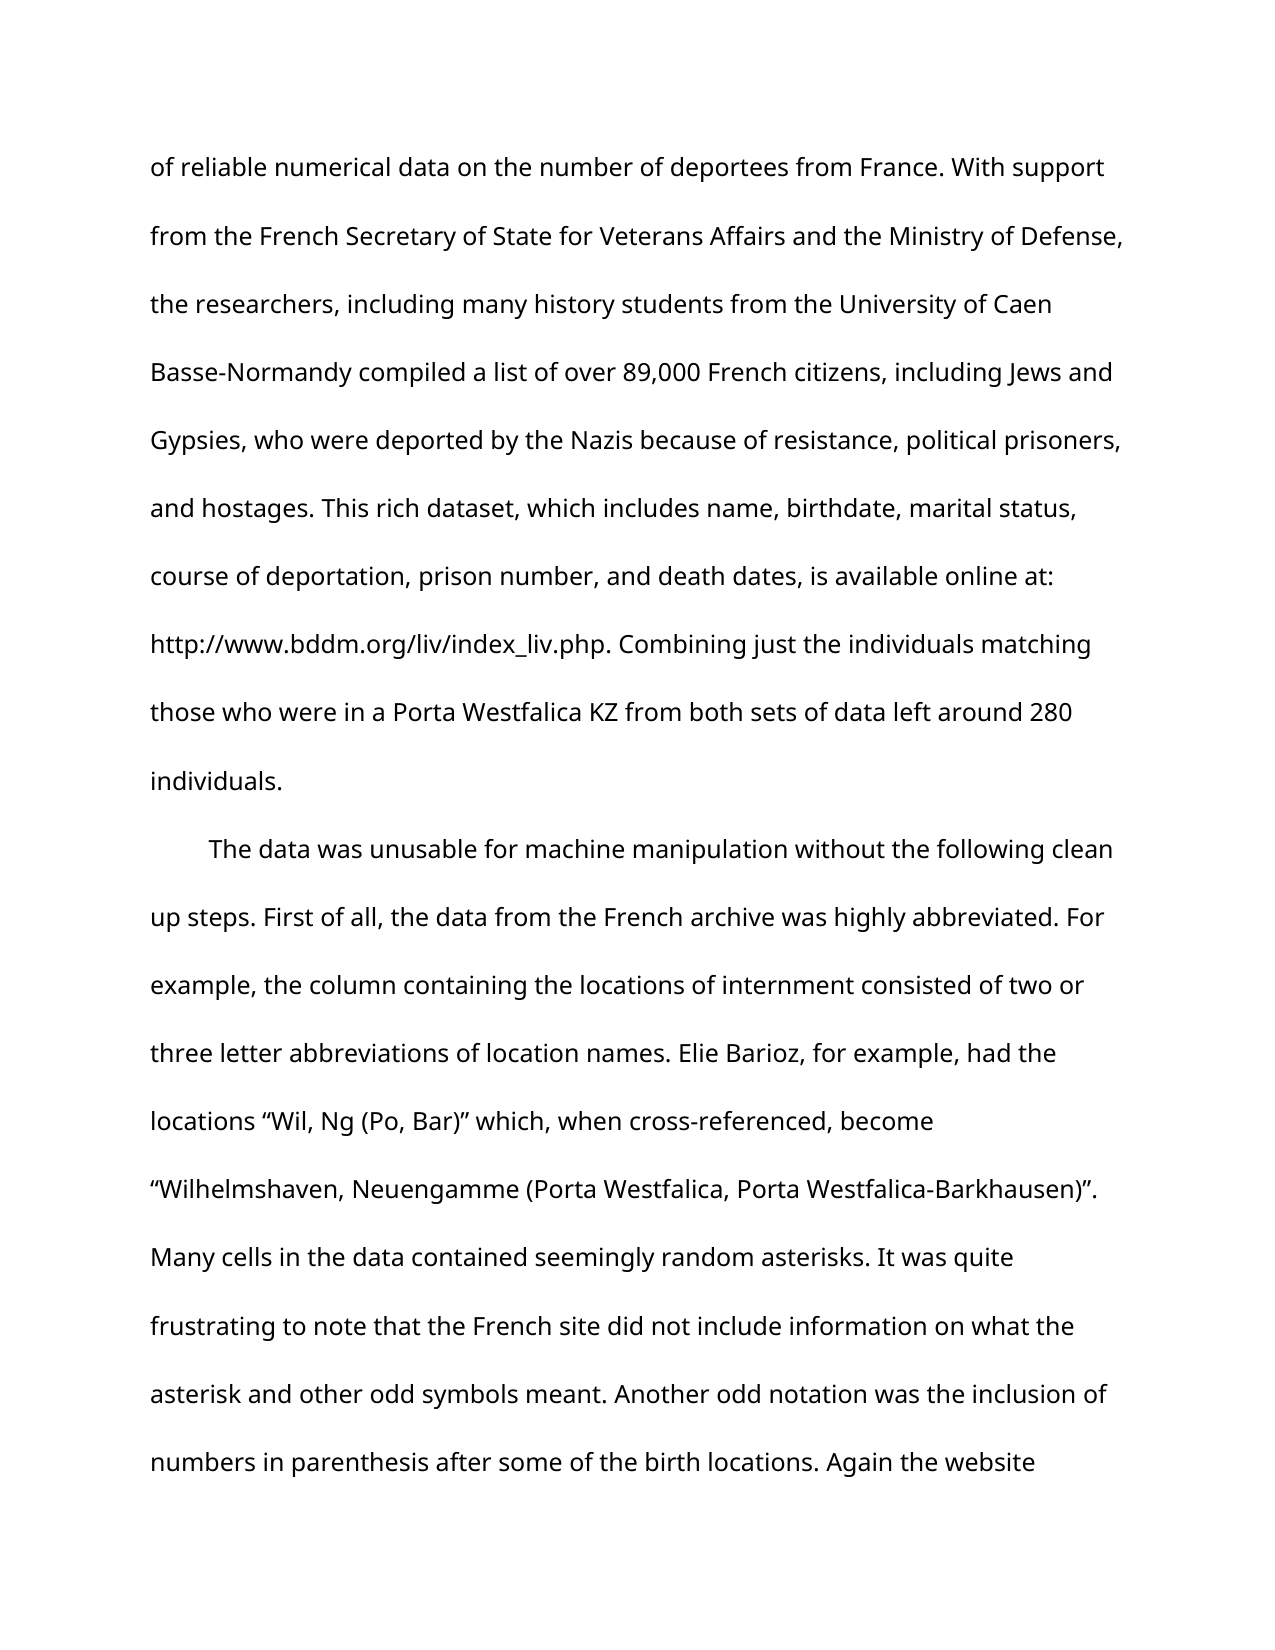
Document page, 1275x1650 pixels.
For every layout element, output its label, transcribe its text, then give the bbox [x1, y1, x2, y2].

text The data was unusable for machine manipulation without the following clean up steps. First of all, the data from the French archive was highly abbreviated. For example, the column containing the locations of internment consisted of two or three letter abbreviations of location names. Elie Barioz, for example, had the locations “Wil, Ng (Po, Bar)” which, when cross-referenced, become “Wilhelmshaven, Neuengamme (Porta Westfalica, Porta Westfalica-Barkhausen)”. Many cells in the data contained seemingly random asterisks. It was quite frustrating to note that the French site did not include information on what the asterisk and other odd symbols meant. Another odd notation was the inclusion of numbers in parenthesis after some of the birth locations. Again the website [150, 831, 1125, 1478]
text of reliable numerical data on the number of deportees from France. With support from the French Secretary of State for Veterans Affairs and the Ministry of Defense, the researchers, including many history students from the University of Caen Basse-Normandy compiled a list of over 89,000 French citizens, including Jews and Gypsies, who were deported by the Nazis because of resistance, political prisoners, and hostages. This rich dataset, which includes name, birthdate, marital status, course of deportation, prison number, and death dates, is available online at: http://www.bddm.org/liv/index_liv.php. Combining just the individuals matching those who were in a Porta Westfalica KZ from both sets of data left around 280 individuals. [150, 150, 1125, 797]
